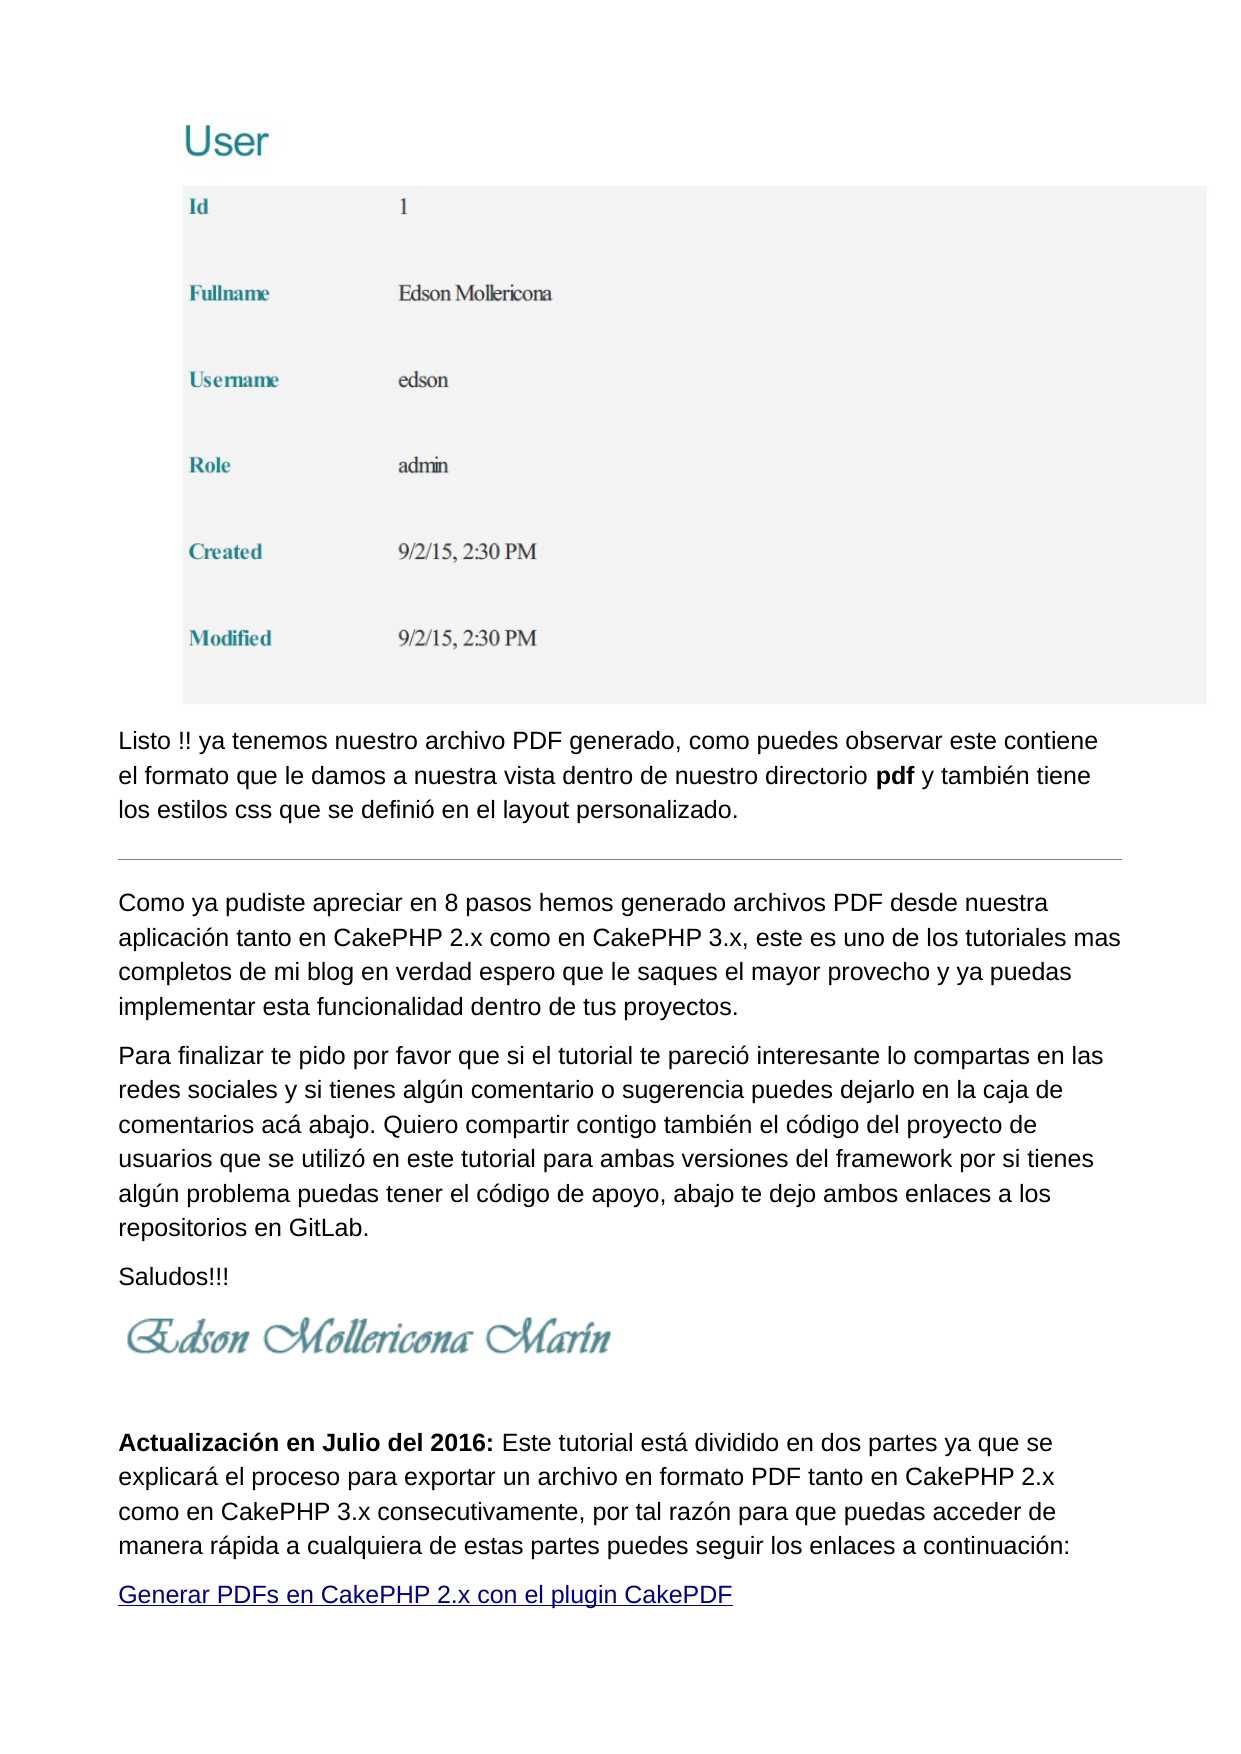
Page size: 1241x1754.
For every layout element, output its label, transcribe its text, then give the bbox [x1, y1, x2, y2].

text Para finalizar te pido por favor que si el tutorial te pareció interesante lo compartas en las redes sociales y si tienes algún comentario o sugerencia puedes dejarlo en la caja de comentarios acá abajo. Quiero compartir contigo también el código del proyecto de usuarios que se utilizó en este tutorial para ambas versiones del framework por si tienes algún problema puedas tener el código de apoyo, abajo te dejo ambos enlaces a los repositorios en GitLab. [118, 1041, 1122, 1242]
picture [118, 118, 1240, 706]
text Generar PDFs en CakePHP 2.x con el plugin CakePDF [118, 1580, 1122, 1609]
text Como ya pudiste apreciar en 8 pasos hemos generado archivos PDF desde nuestra aplicación tanto en CakePHP 2.x como en CakePHP 3.x, este es uno de los tutoriales mas completos de mi blog en verdad espero que le saques el mayor provecho y ya puedas implementar esta funcionalidad dentro de tus proyectos. [118, 888, 1122, 1021]
text Saludos!!! [118, 1262, 1122, 1291]
picture [118, 1311, 619, 1359]
text Actualización en Julio del 2016: Este tutorial está dividido en dos partes ya que se explicará el proceso para exportar un archivo en formato PDF tanto en CakePHP 2.x como en CakePHP 3.x consecutivamente, por tal razón para que puedas acceder de manera rápida a cualquiera de estas partes puedes seguir los enlaces a continuación: [118, 1428, 1122, 1560]
text Listo !! ya tenemos nuestro archivo PDF generado, como puedes observar este contiene el formato que le damos a nuestra vista dentro de nuestro directorio pdf y también tiene los estilos css que se definió en el layout personalizado. [118, 726, 1122, 824]
